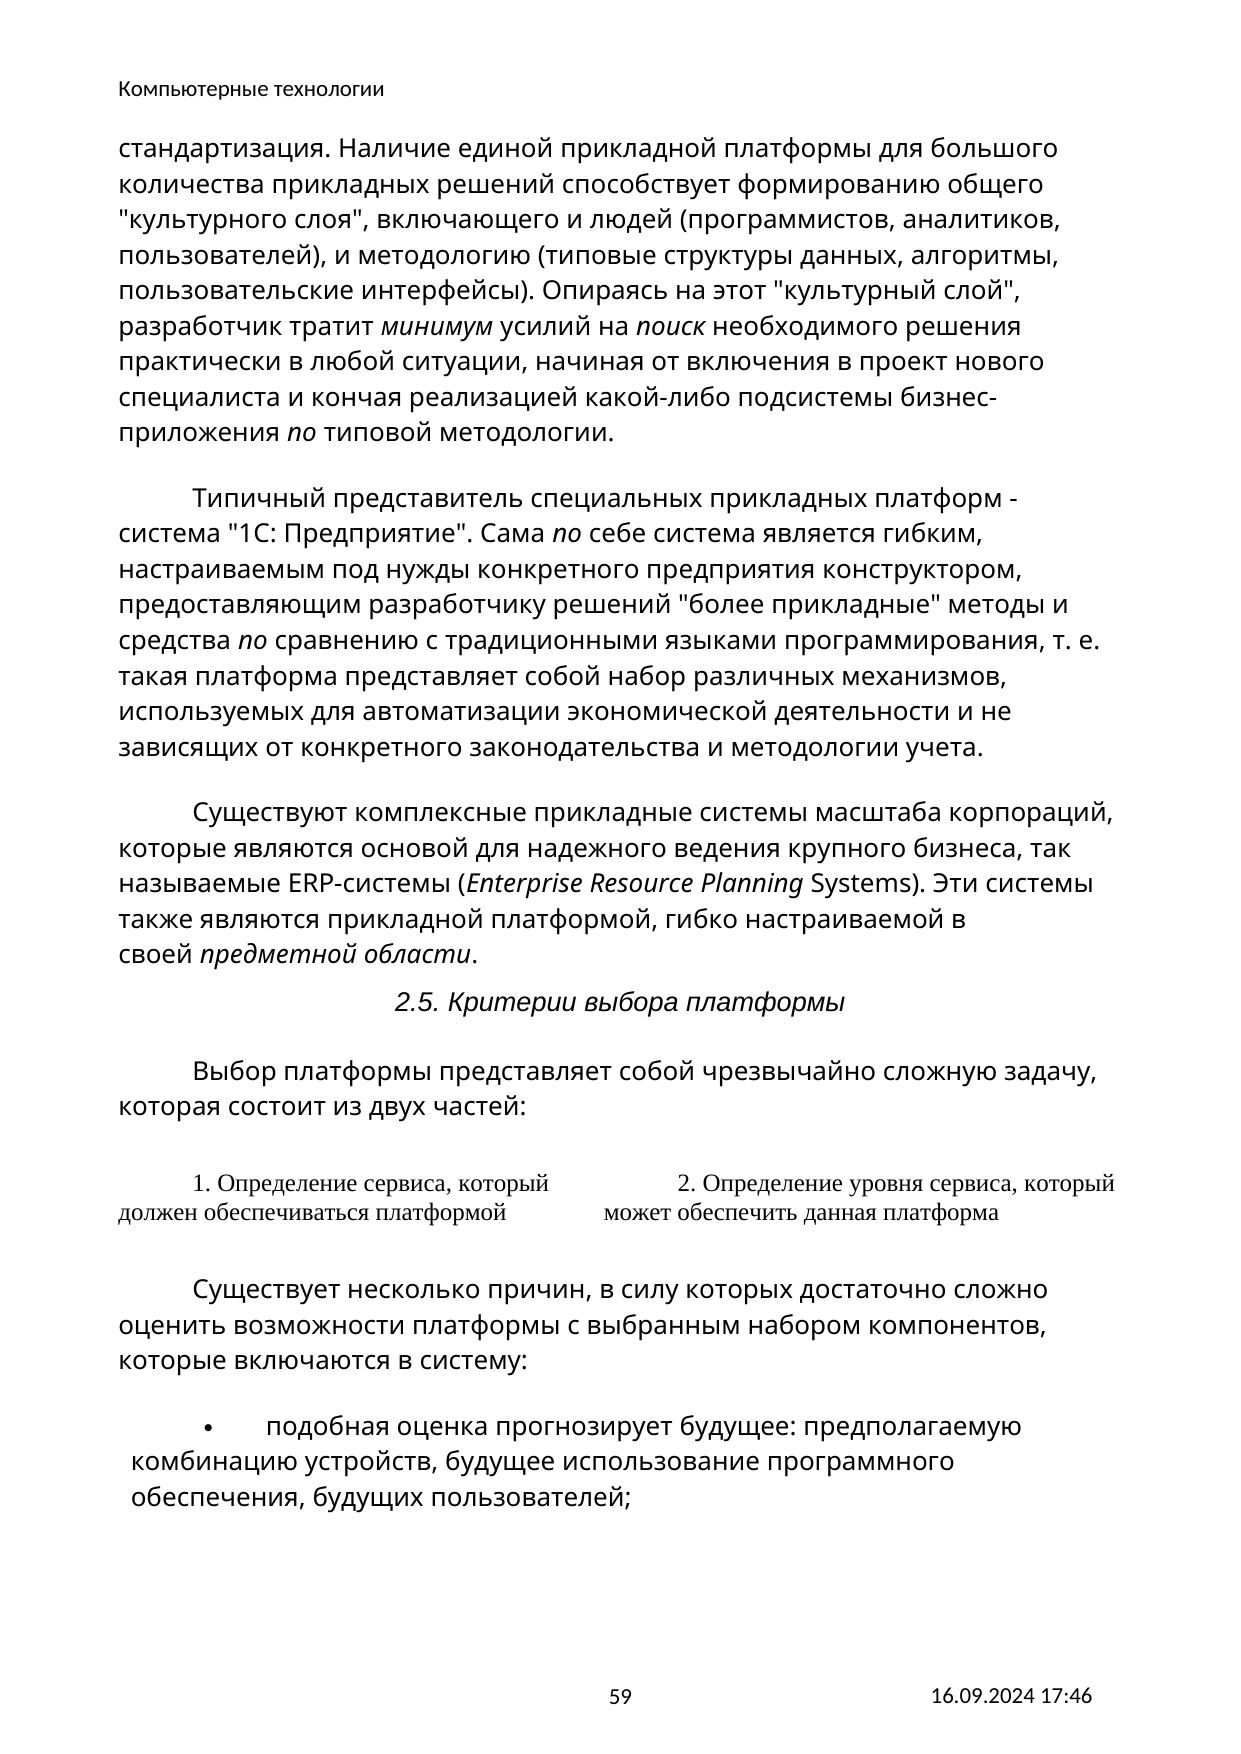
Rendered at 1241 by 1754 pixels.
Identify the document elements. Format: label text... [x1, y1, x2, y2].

table_header 2. Определение уровня сервиса, который может обеспечить данная платформа [604, 1138, 1125, 1241]
list подобная оценка прогнозирует будущее: предполагаемую комбинацию устройств, будущее использование программного обеспечения, будущих пользователей; [131, 1407, 1122, 1514]
subtitle 2.5. Критерии выбора платформы [118, 986, 1122, 1018]
table_header 1. Определение сервиса, который должен обеспечиваться платформой [118, 1138, 603, 1241]
text Существует несколько причин, в силу которых достаточно сложно оценить возможности платформы с выбранным набором компонентов, которые включаются в систему: [118, 1271, 1122, 1377]
text - стандартизация. Наличие единой прикладной платформы для большого количества прикладных решений способствует формированию общего "культурного слоя", включающего и людей (программистов, аналитиков, пользователей), и методологию (типовые структуры данных, алгоритмы, пользовательские интерфейсы). Опираясь на этот "культурный слой", разработчик тратит минимум усилий на поиск необходимого решения практически в любой ситуации, начиная от включения в проект нового специалиста и кончая реализацией какой-либо подсистемы бизнес-приложения по типовой методологии. [118, 130, 1122, 449]
text Типичный представитель специальных прикладных платформ - система "1С: Предприятие". Сама по себе система является гибким, настраиваемым под нужды конкретного предприятия конструктором, предоставляющим разработчику решений "более прикладные" методы и средства по сравнению с традиционными языками программирования, т. е. такая платформа представляет собой набор различных механизмов, используемых для автоматизации экономической деятельности и не зависящих от конкретного законодательства и методологии учета. [118, 479, 1122, 764]
text Существуют комплексные прикладные системы масштаба корпораций, которые являются основой для надежного ведения крупного бизнеса, так называемые ERP-системы (Enterprise Resource Planning Systems). Эти системы также являются прикладной платформой, гибко настраиваемой в своей предметной области. [118, 794, 1122, 971]
text Выбор платформы представляет собой чрезвычайно сложную задачу, которая состоит из двух частей: [118, 1052, 1122, 1123]
